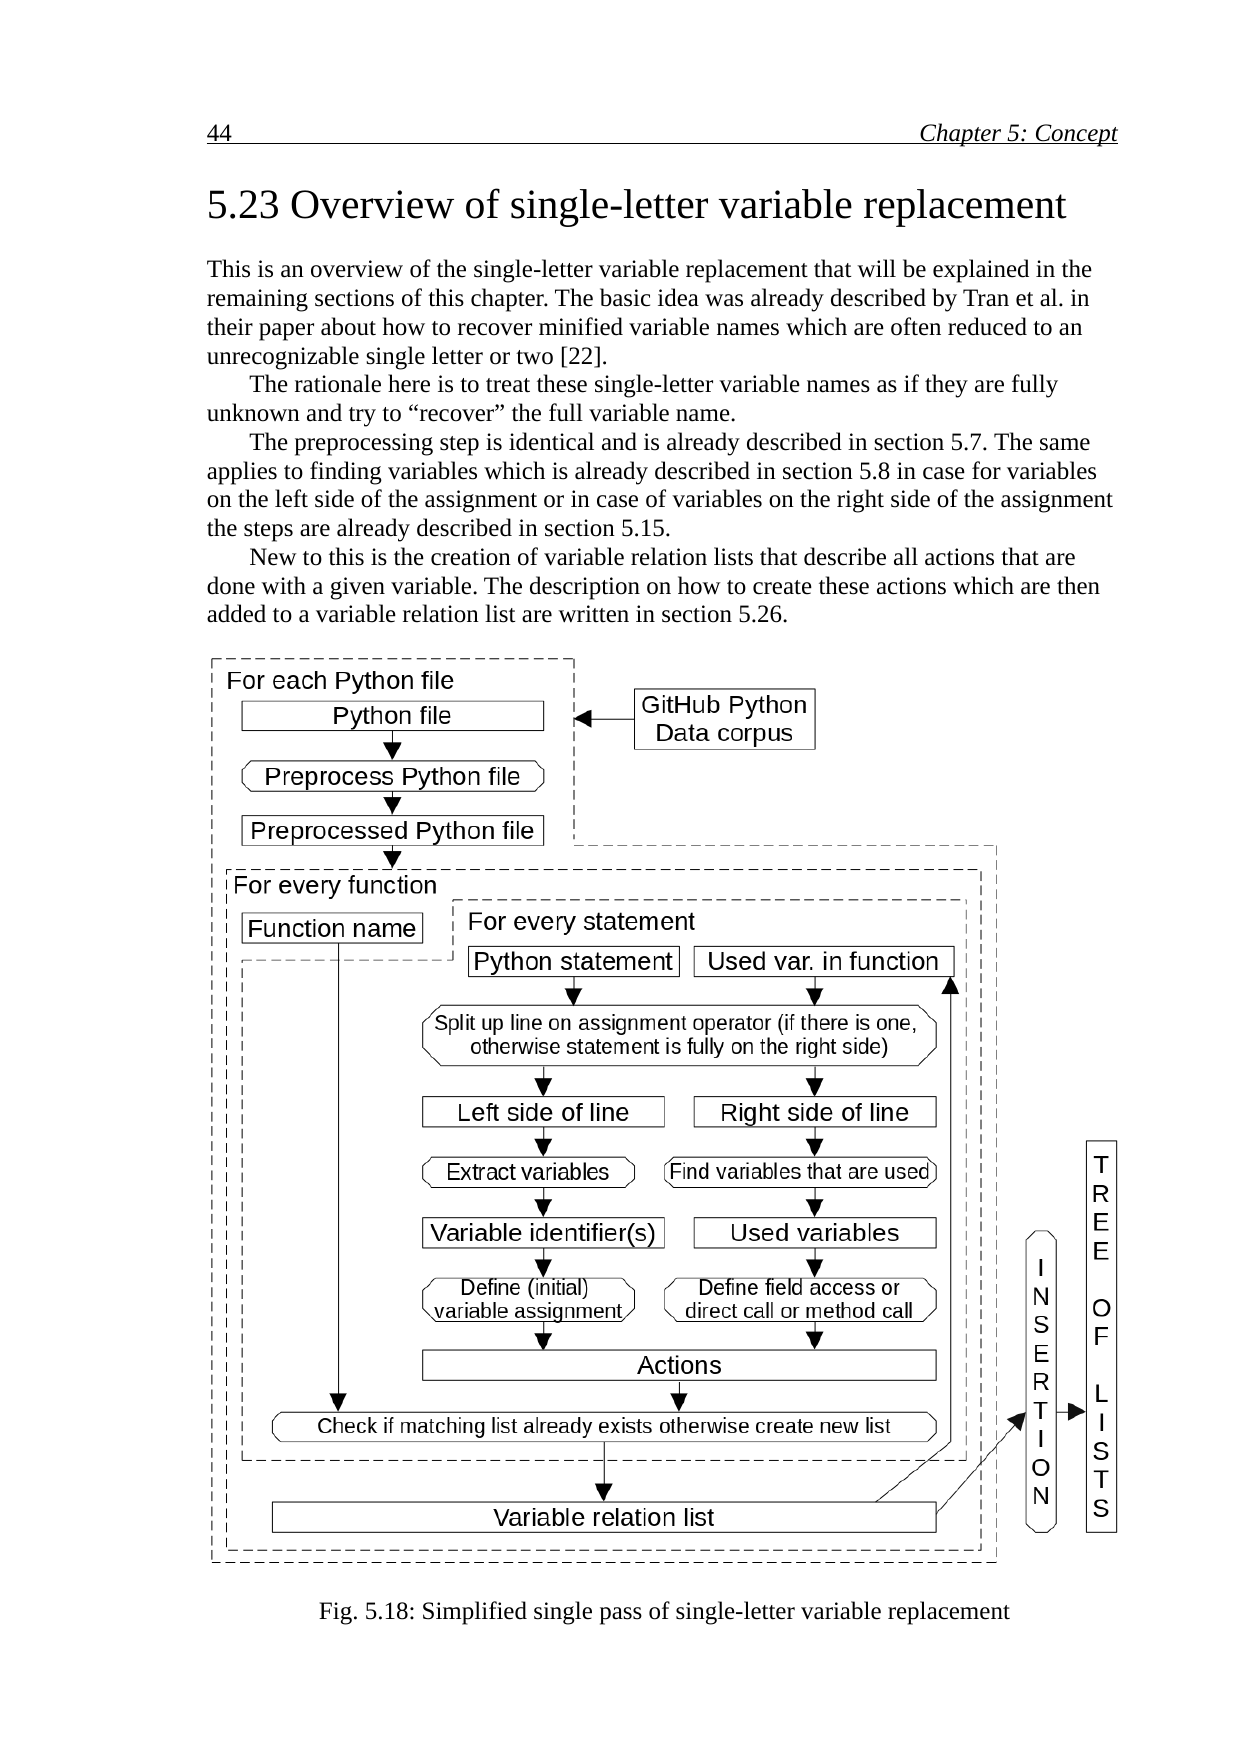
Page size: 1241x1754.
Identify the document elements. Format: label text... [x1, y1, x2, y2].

text Fig. 5.18: Simplified single pass of single-letter variable replacement [207, 1596, 1122, 1624]
text The rationale here is to treat these single-letter variable names as if they are fully unknown and try to “recover” the full variable name. [207, 369, 1122, 427]
text 44 Chapter 5: Concept [207, 118, 1122, 147]
text The preprocessing step is identical and is already described in section 5.7. The same applies to finding variables which is already described in section 5.8 in case for variables on the left side of the assignment or in case of variables on the right side of the assignment the steps are already described in section 5.15. [207, 427, 1122, 542]
text This is an overview of the single-letter variable replacement that will be explained in the remaining sections of this chapter. The basic idea was already described by Tran et al. in their paper about how to recover minified variable names which are often reduced to an unrecognizable single letter or two [22]. [207, 254, 1122, 369]
subtitle 5.23 Overview of single-letter variable replacement [207, 180, 1122, 228]
text New to this is the creation of variable relation lists that describe all actions that are done with a given variable. The description on how to create these actions which are then added to a variable relation list are written in section 5.26. [207, 542, 1122, 628]
picture [206, 653, 1123, 1567]
